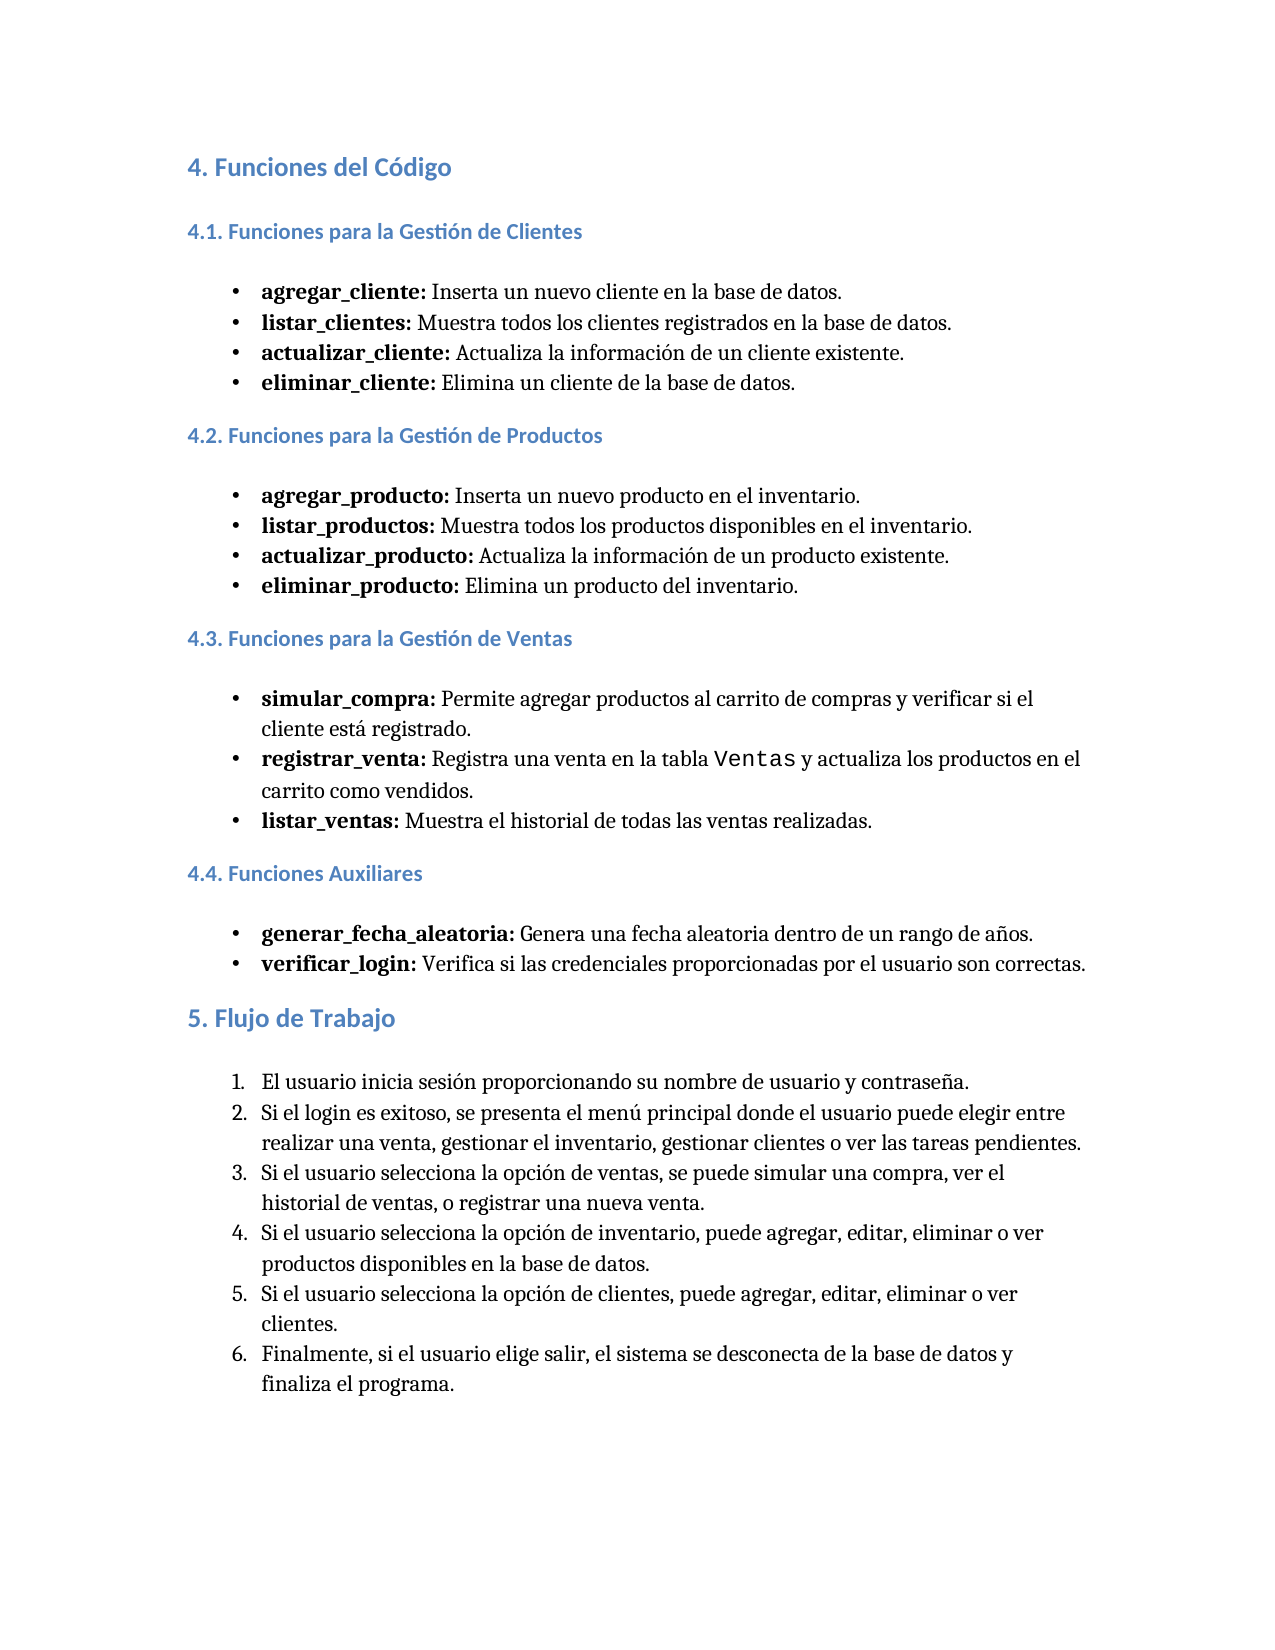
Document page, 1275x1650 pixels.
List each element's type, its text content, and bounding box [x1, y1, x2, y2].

subtitle 4.1. Funciones para la Gestión de Clientes [187, 217, 1087, 245]
list actualizar_cliente: Actualiza la información de un cliente existente. [232, 339, 1087, 366]
list verificar_login: Verifica si las credenciales proporcionadas por el usuario son correctas. [232, 951, 1087, 977]
list Si el usuario selecciona la opción de inventario, puede agregar, editar, eliminar o ver productos disponibles en la base de datos. [232, 1220, 1087, 1277]
list Si el usuario selecciona la opción de clientes, puede agregar, editar, eliminar o ver clientes. [232, 1281, 1087, 1337]
list generar_fecha_aleatoria: Genera una fecha aleatoria dentro de un rango de años. [232, 920, 1087, 947]
list actualizar_producto: Actualiza la información de un producto existente. [232, 543, 1087, 569]
list registrar_venta: Registra una venta en la tabla Ventas y actualiza los productos en el carrito como vendidos. [232, 746, 1087, 804]
subtitle 4.3. Funciones para la Gestión de Ventas [187, 624, 1087, 652]
subtitle 4.4. Funciones Auxiliares [187, 859, 1087, 887]
list eliminar_cliente: Elimina un cliente de la base de datos. [232, 370, 1087, 396]
list listar_ventas: Muestra el historial de todas las ventas realizadas. [232, 808, 1087, 834]
list Si el login es exitoso, se presenta el menú principal donde el usuario puede elegir entre realizar una venta, gestionar el inventario, gestionar clientes o ver las tareas pendientes. [232, 1099, 1087, 1156]
subtitle 4.2. Funciones para la Gestión de Productos [187, 421, 1087, 449]
list El usuario inicia sesión proporcionando su nombre de usuario y contraseña. [232, 1069, 1087, 1095]
subtitle 4. Funciones del Código [187, 150, 1087, 183]
list listar_productos: Muestra todos los productos disponibles en el inventario. [232, 513, 1087, 539]
list Si el usuario selecciona la opción de ventas, se puede simular una compra, ver el historial de ventas, o registrar una nueva venta. [232, 1160, 1087, 1216]
list listar_clientes: Muestra todos los clientes registrados en la base de datos. [232, 309, 1087, 336]
list eliminar_producto: Elimina un producto del inventario. [232, 573, 1087, 599]
list agregar_producto: Inserta un nuevo producto en el inventario. [232, 482, 1087, 509]
subtitle 5. Flujo de Trabajo [187, 1002, 1087, 1035]
list simular_compra: Permite agregar productos al carrito de compras y verificar si el cliente está registrado. [232, 686, 1087, 742]
list Finalmente, si el usuario elige salir, el sistema se desconecta de la base de datos y finaliza el programa. [232, 1341, 1087, 1397]
list agregar_cliente: Inserta un nuevo cliente en la base de datos. [232, 279, 1087, 305]
